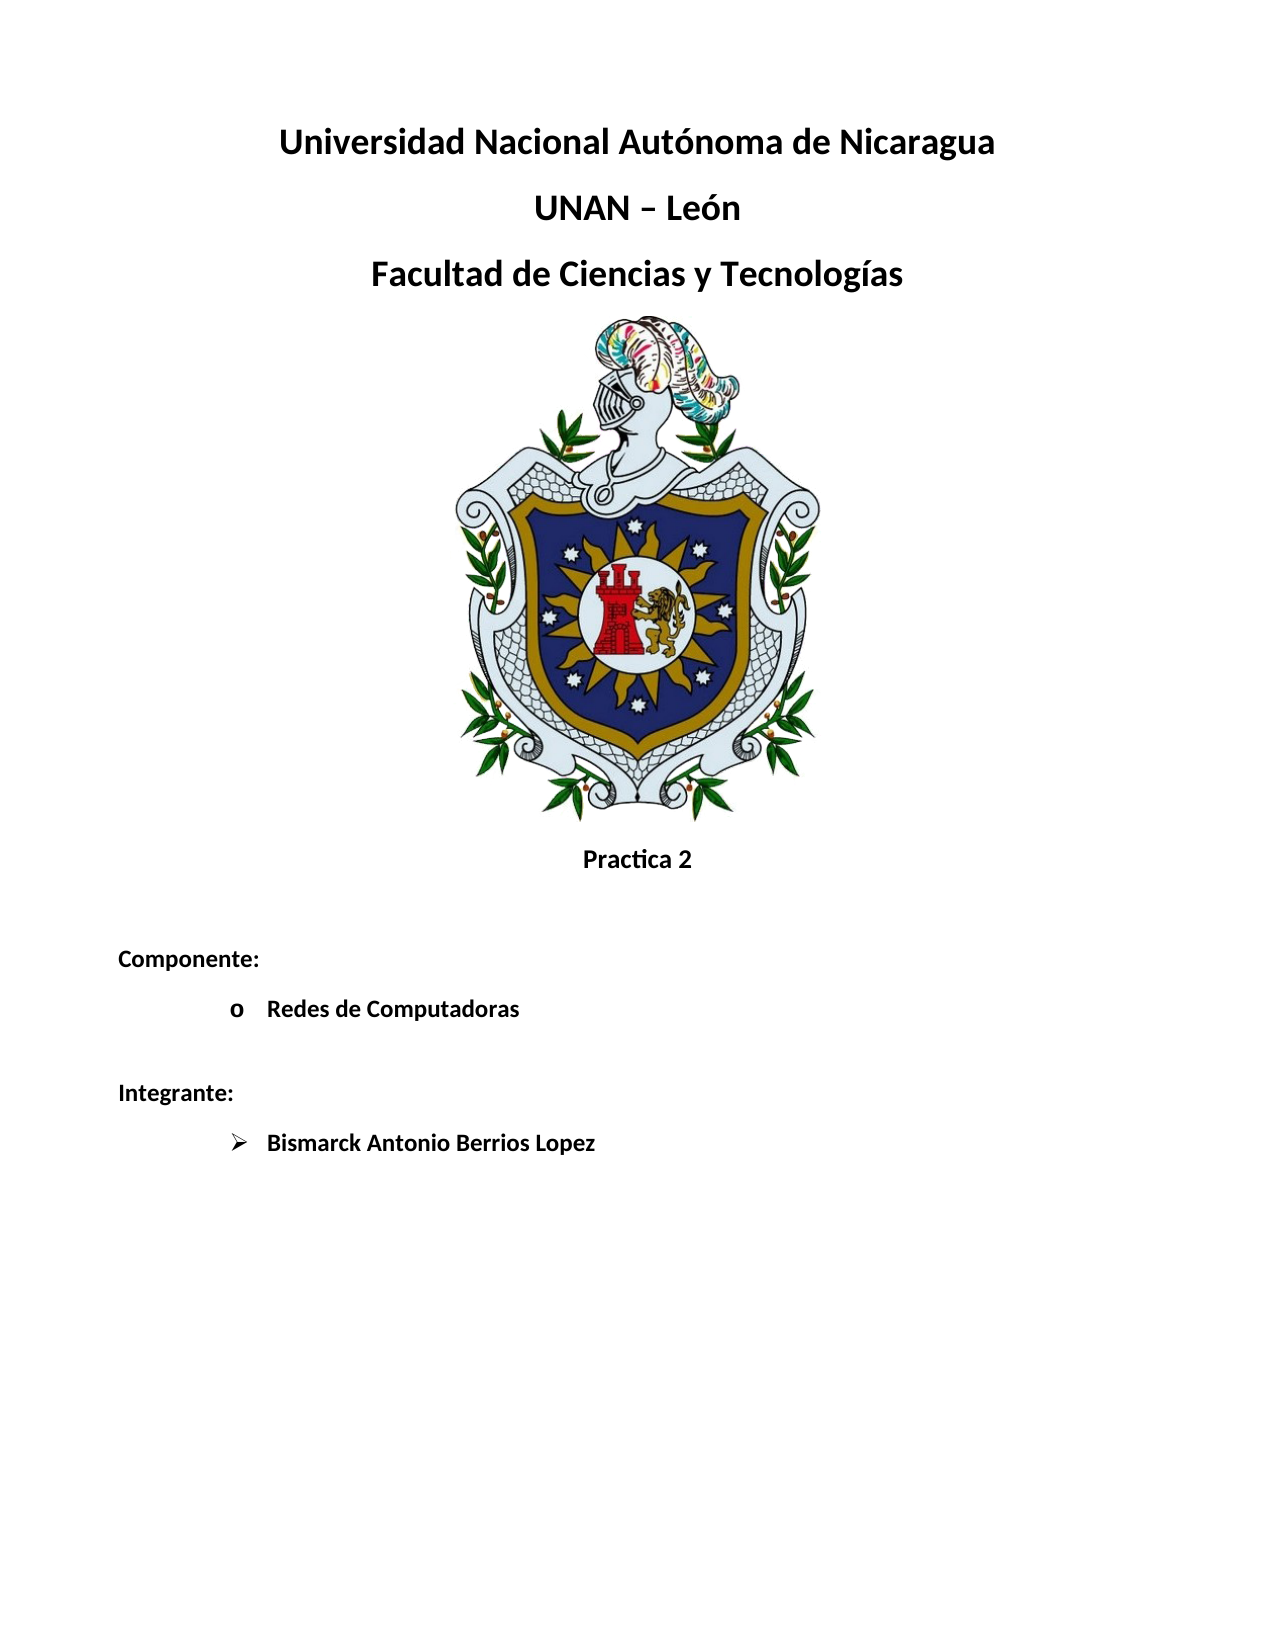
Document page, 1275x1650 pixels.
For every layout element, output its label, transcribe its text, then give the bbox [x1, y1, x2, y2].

text Facultad de Ciencias y Tecnologías [118, 250, 1157, 296]
list Bismarck Antonio Berrios Lopez [229, 1127, 1157, 1157]
list Redes de Computadoras [229, 993, 1157, 1025]
text Componente: [118, 944, 1157, 974]
picture [385, 316, 890, 822]
text Practica 2 [118, 842, 1157, 875]
text Integrante: [118, 1077, 1157, 1108]
text Universidad Nacional Autónoma de Nicaragua [118, 118, 1157, 164]
text UNAN – León [118, 184, 1157, 230]
